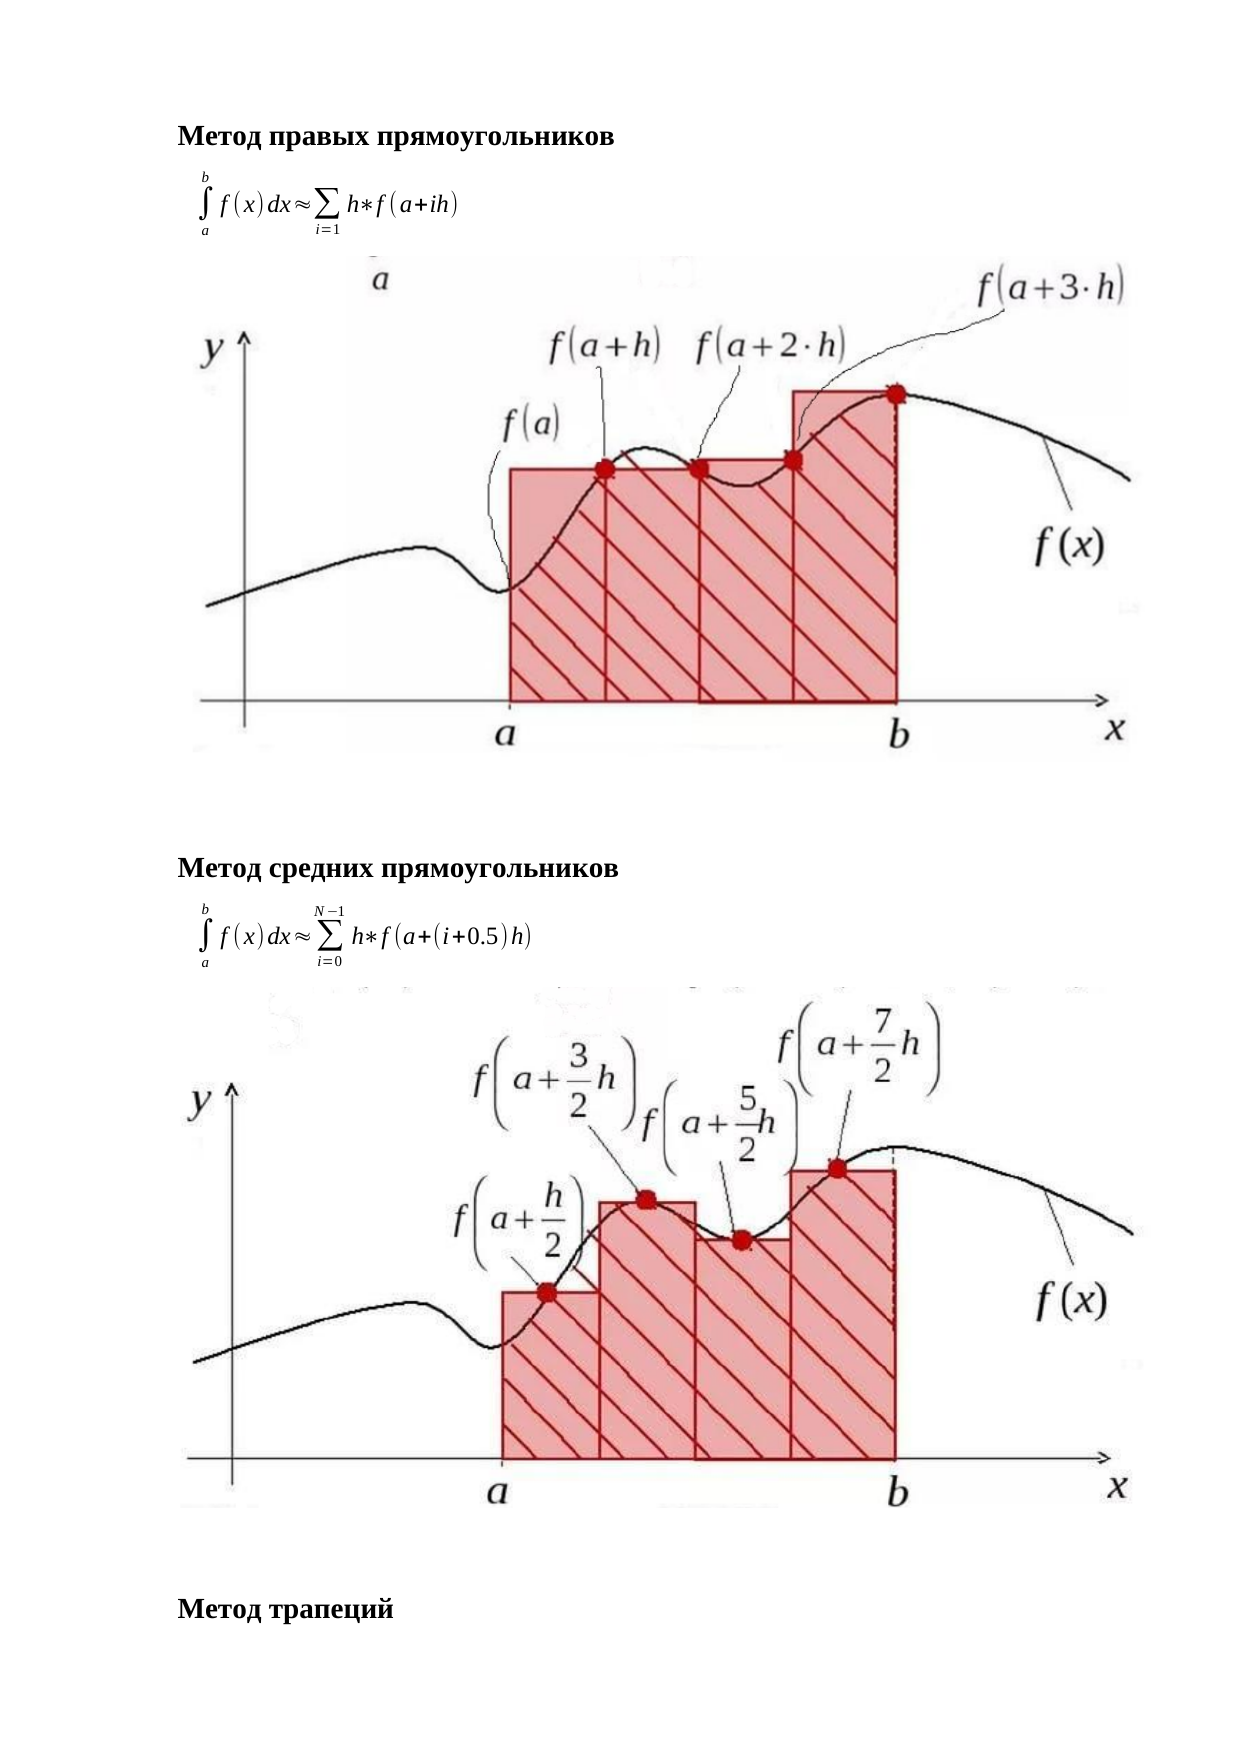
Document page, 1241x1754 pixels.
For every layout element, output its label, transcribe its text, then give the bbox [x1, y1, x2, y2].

list Метод правых прямоугольников [177, 118, 1152, 152]
list Метод трапеций [177, 1592, 1152, 1625]
picture [177, 256, 1152, 767]
list Метод средних прямоугольников [177, 850, 1152, 884]
picture [177, 987, 1152, 1508]
